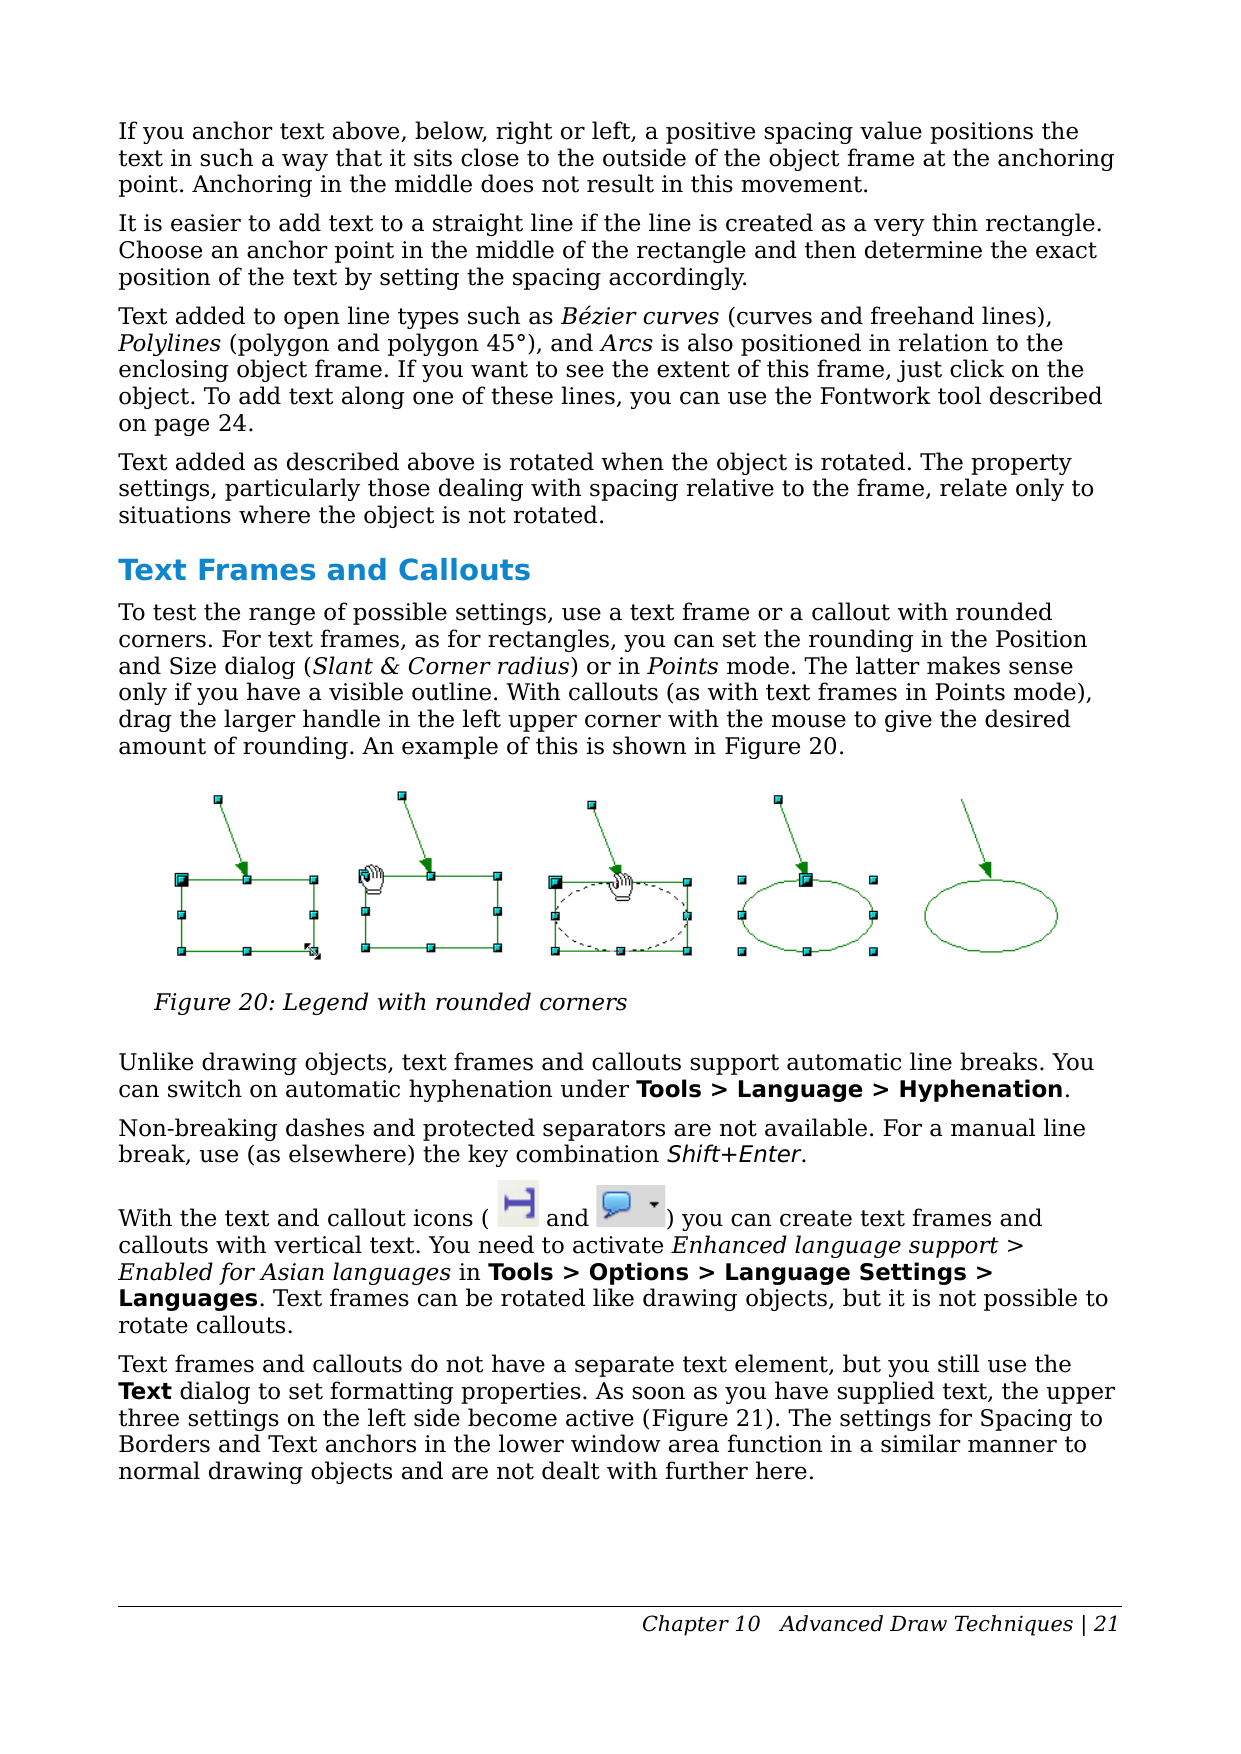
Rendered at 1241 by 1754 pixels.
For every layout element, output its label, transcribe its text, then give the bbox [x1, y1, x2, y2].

text Figure 20: Legend with rounded corners [154, 989, 1086, 1016]
picture [166, 784, 331, 976]
picture [724, 784, 891, 970]
text Text added to open line types such as Bézier curves (curves and freehand lines), Polylines (polygon and polygon 45°), and Arcs is also positioned in relation to the enclosing object frame. If you want to see the extent of this frame, just click on the object. To add text along one of these lines, you can use the Fontwork tool described on page 24. [118, 303, 1122, 436]
text Non-breaking dashes and protected separators are not available. For a manual line break, use (as elsewhere) the key combination Shift+Enter. [118, 1115, 1122, 1168]
table_header [712, 785, 890, 989]
text It is easier to add text to a straight line if the line is created as a very thin rectangle. Choose an anchor point in the middle of the rectangle and then determine the exact position of the text by setting the spacing accordingly. [118, 211, 1122, 291]
text Text frames and callouts do not have a separate text element, but you still use the Text dialog to set formatting properties. As soon as you have supplied text, the upper three settings on the left side become active (Figure 21). The settings for Spacing to Borders and Text anchors in the lower window area function in a similar manner to normal drawing objects and are not dealt with further here. [118, 1351, 1122, 1485]
table_header [524, 785, 712, 989]
text To test the range of possible settings, use a text frame or a callout with rounded corners. For text frames, as for rectangles, you can set the rounding in the Position and Size dialog (Slant & Corner radius) or in Points mode. The latter makes sense only if you have a visible outline. With callouts (as with text frames in Points mode), drag the larger handle in the left upper corner with the mouse to give the desired amount of rounding. An example of this is shown in Figure 20. [118, 599, 1122, 759]
subtitle Text Frames and Callouts [118, 553, 1122, 587]
text If you anchor text above, below, right or left, a positive spacing value positions the text in such a way that it sits close to the outside of the object frame at the anchoring point. Anchoring in the middle does not result in this movement. [118, 118, 1122, 198]
picture [350, 784, 516, 970]
table_header [890, 785, 1086, 989]
picture [902, 784, 1077, 969]
picture [596, 1185, 666, 1227]
text Text added as described above is rotated when the object is rotated. The property settings, particularly those dealing with spacing relative to the frame, relate only to situations where the object is not rotated. [118, 449, 1122, 529]
table_header [154, 785, 338, 989]
text With the text and callout icons ( and ) you can create text frames and callouts with vertical text. You need to activate Enhanced language support > Enabled for Asian languages in Tools > Options > Language Settings > Languages. Text frames can be rotated like drawing objects, but it is not possible to rotate callouts. [118, 1181, 1122, 1339]
table_header [338, 785, 524, 989]
picture [536, 784, 707, 970]
text Unlike drawing objects, text frames and callouts support automatic line breaks. You can switch on automatic hyphenation under Tools > Language > Hyphenation. [118, 1049, 1122, 1102]
picture [497, 1180, 539, 1227]
